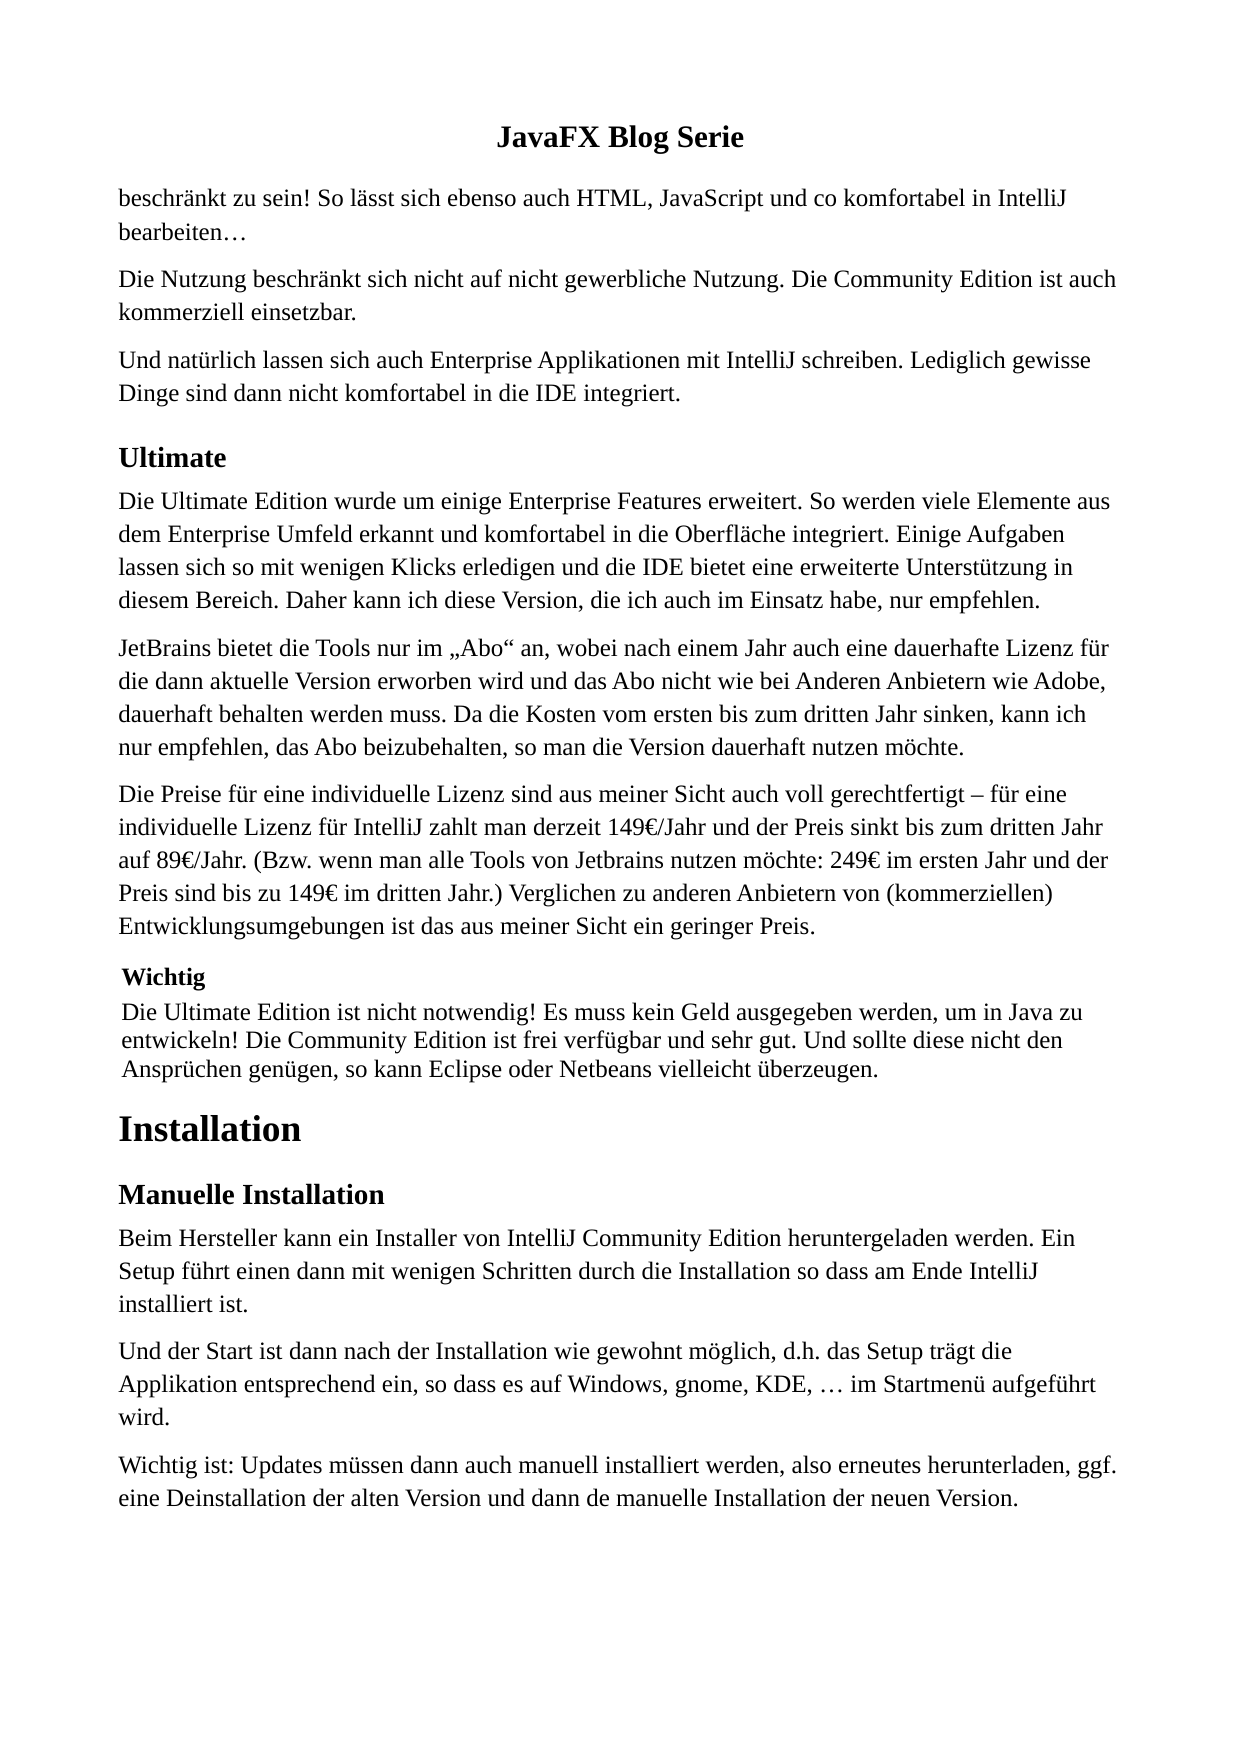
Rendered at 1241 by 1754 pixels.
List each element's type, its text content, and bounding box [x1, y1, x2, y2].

text Wichtig ist: Updates müssen dann auch manuell installiert werden, also erneutes herunterladen, ggf. eine Deinstallation der alten Version und dann de manuelle Installation der neuen Version. [118, 1450, 1122, 1512]
subtitle Ultimate [118, 440, 1122, 473]
subtitle Installation [118, 1107, 1122, 1150]
text Die Nutzung beschränkt sich nicht auf nicht gewerbliche Nutzung. Die Community Edition ist auch kommerziell einsetzbar. [118, 264, 1122, 326]
table_cell Die Ultimate Edition ist nicht notwendig! Es muss kein Geld ausgegeben werden, um in Java zu entwickeln! Die Community Edition ist frei verfügbar und sehr gut. Und sollte diese nicht den Ansprüchen genügen, so kann Eclipse oder Netbeans vielleicht überzeugen. [118, 994, 1122, 1086]
text JetBrains bietet die Tools nur im „Abo“ an, wobei nach einem Jahr auch eine dauerhafte Lizenz für die dann aktuelle Version erworben wird und das Abo nicht wie bei Anderen Anbietern wie Adobe, dauerhaft behalten werden muss. Da die Kosten vom ersten bis zum dritten Jahr sinken, kann ich nur empfehlen, das Abo beizubehalten, so man die Version dauerhaft nutzen möchte. [118, 633, 1122, 761]
text Die Ultimate Edition wurde um einige Enterprise Features erweitert. So werden viele Elemente aus dem Enterprise Umfeld erkannt und komfortabel in die Oberfläche integriert. Einige Aufgaben lassen sich so mit wenigen Klicks erledigen und die IDE bietet eine erweiterte Unterstützung in diesem Bereich. Daher kann ich diese Version, die ich auch im Einsatz habe, nur empfehlen. [118, 486, 1122, 614]
text beschränkt zu sein! So lässt sich ebenso auch HTML, JavaScript und co komfortabel in IntelliJ bearbeiten… [118, 183, 1122, 245]
text Und natürlich lassen sich auch Enterprise Applikationen mit IntelliJ schreiben. Lediglich gewisse Dinge sind dann nicht komfortabel in die IDE integriert. [118, 345, 1122, 407]
table_header Wichtig [118, 959, 1122, 994]
text Und der Start ist dann nach der Installation wie gewohnt möglich, d.h. das Setup trägt die Applikation entsprechend ein, so dass es auf Windows, gnome, KDE, … im Startmenü aufgeführt wird. [118, 1336, 1122, 1431]
subtitle Manuelle Installation [118, 1177, 1122, 1210]
text Beim Hersteller kann ein Installer von IntelliJ Community Edition heruntergeladen werden. Ein Setup führt einen dann mit wenigen Schritten durch die Installation so dass am Ende IntelliJ installiert ist. [118, 1223, 1122, 1318]
text Die Preise für eine individuelle Lizenz sind aus meiner Sicht auch voll gerechtfertigt – für eine individuelle Lizenz für IntelliJ zahlt man derzeit 149€/Jahr und der Preis sinkt bis zum dritten Jahr auf 89€/Jahr. (Bzw. wenn man alle Tools von Jetbrains nutzen möchte: 249€ im ersten Jahr und der Preis sind bis zu 149€ im dritten Jahr.) Verglichen zu anderen Anbietern von (kommerziellen) Entwicklungsumgebungen ist das aus meiner Sicht ein geringer Preis. [118, 779, 1122, 940]
